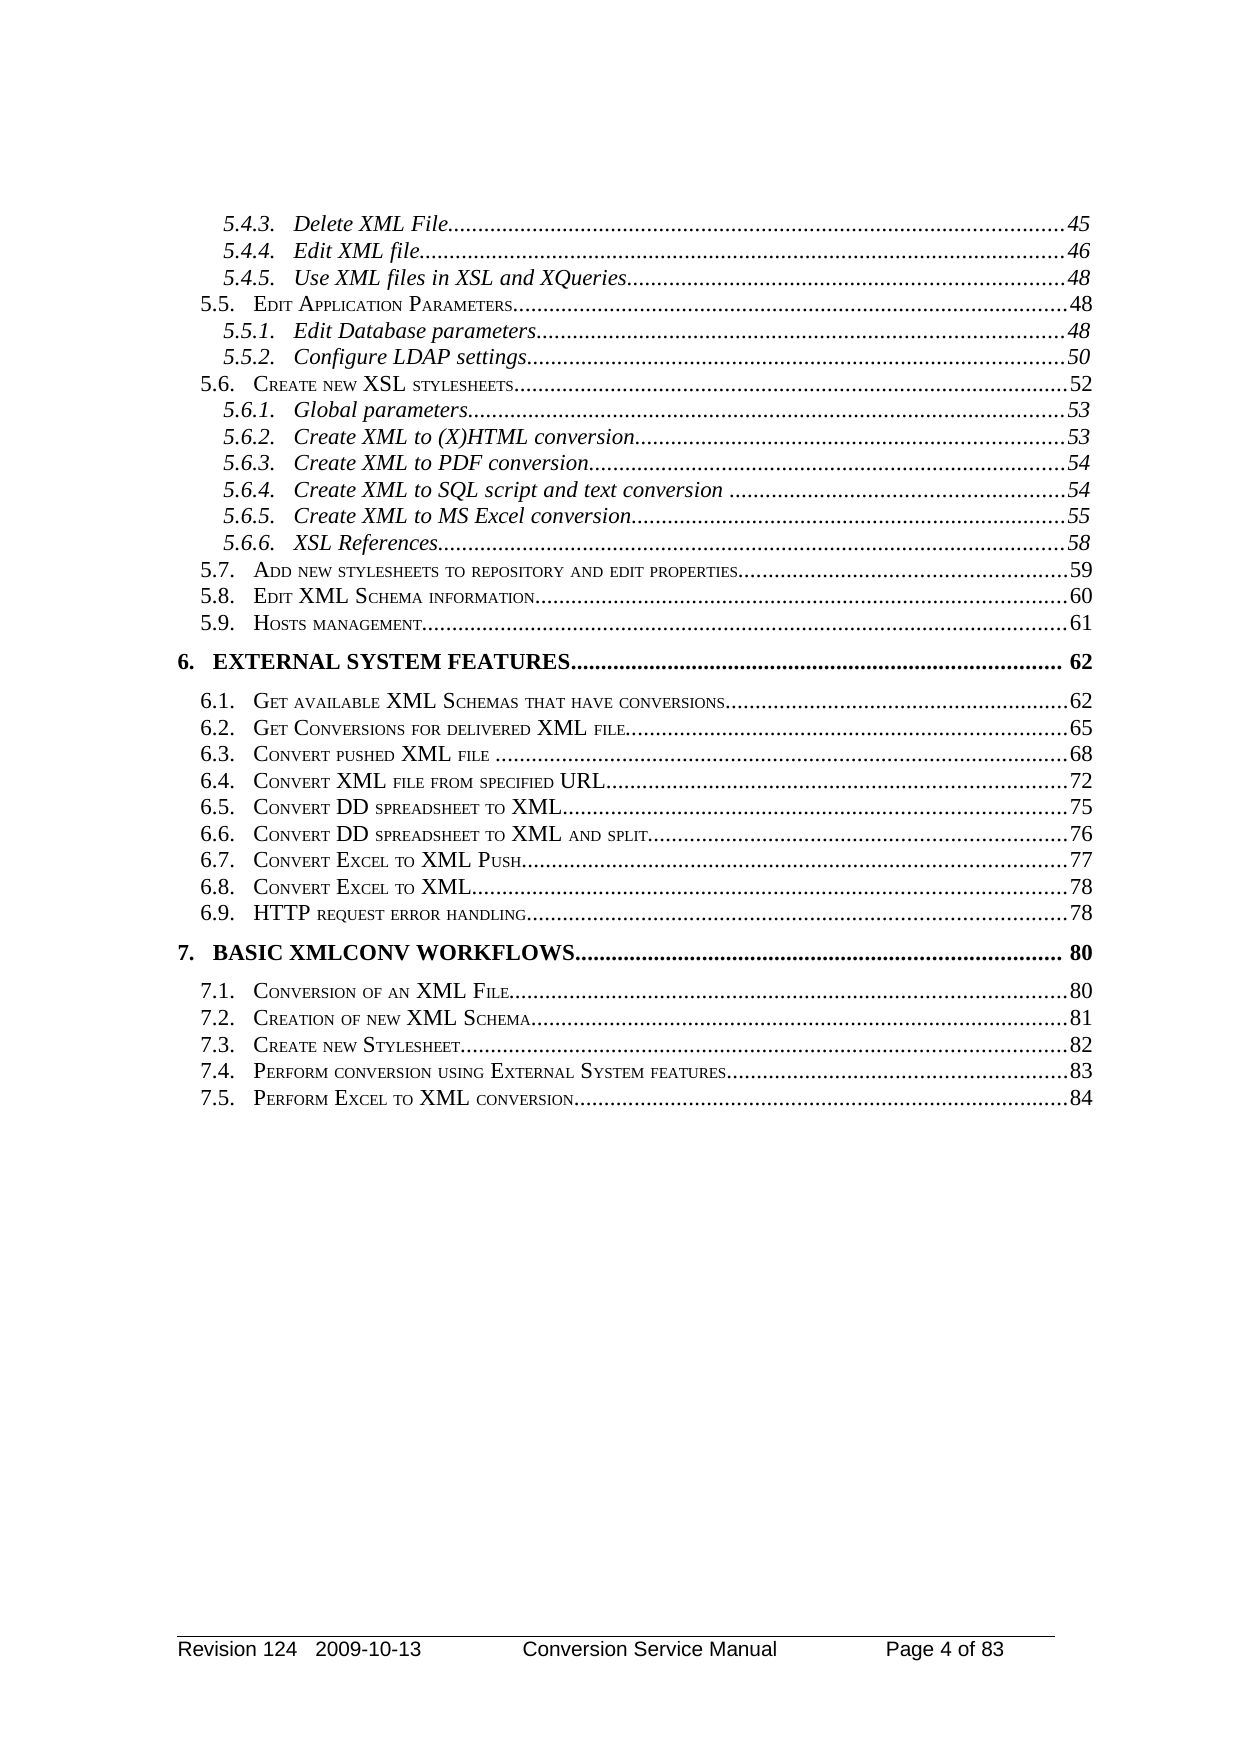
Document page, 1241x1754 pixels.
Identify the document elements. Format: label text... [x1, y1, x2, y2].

text 6.4. Convert XML file from specified URL 72 [200, 766, 1092, 793]
text 5.6.5. Create XML to MS Excel conversion 55 [223, 502, 1092, 529]
text 6.6. Convert DD spreadsheet to XML and split 76 [200, 819, 1092, 846]
text 5.6.4. Create XML to SQL script and text conversion 54 [223, 476, 1092, 502]
text 6.5. Convert DD spreadsheet to XML 75 [200, 793, 1092, 819]
text 5.4.3. Delete XML File 45 [223, 210, 1092, 237]
text 6.3. Convert pushed XML file 68 [200, 740, 1092, 766]
text 7.3. Create new Stylesheet 82 [200, 1031, 1092, 1057]
text 6. External system features 62 [177, 648, 1092, 674]
text 7.1. Conversion of an XML File 80 [200, 977, 1092, 1004]
text 7.2. Creation of new XML Schema 81 [200, 1004, 1092, 1031]
text 5.6.1. Global parameters 53 [223, 396, 1092, 423]
text 5.5. Edit Application Parameters 48 [200, 290, 1092, 316]
text 5.4.4. Edit XML file 46 [223, 237, 1092, 263]
text 7.5. Perform Excel to XML conversion 84 [200, 1084, 1092, 1110]
text 5.5.1. Edit Database parameters 48 [223, 316, 1092, 343]
text 6.1. Get available XML Schemas that have conversions 62 [200, 687, 1092, 713]
text 5.4.5. Use XML files in XSL and XQueries 48 [223, 263, 1092, 290]
text 5.6.6. XSL References 58 [223, 529, 1092, 556]
text 6.9. HTTP request error handling 78 [200, 899, 1092, 926]
text 5.6.2. Create XML to (X)HTML conversion 53 [223, 423, 1092, 449]
text 7. Basic XMLCONV Workflows 80 [177, 938, 1092, 965]
text 6.2. Get Conversions for delivered XML file 65 [200, 713, 1092, 740]
text 5.5.2. Configure LDAP settings 50 [223, 343, 1092, 369]
text 5.6.3. Create XML to PDF conversion 54 [223, 449, 1092, 476]
text 6.7. Convert Excel to XML Push 77 [200, 846, 1092, 873]
text 5.8. Edit XML Schema information 60 [200, 582, 1092, 609]
text 5.6. Create new XSL stylesheets 52 [200, 369, 1092, 396]
text 6.8. Convert Excel to XML 78 [200, 873, 1092, 899]
text 5.9. Hosts management 61 [200, 609, 1092, 635]
text 5.7. Add new stylesheets to repository and edit properties 59 [200, 556, 1092, 582]
text 7.4. Perform conversion using External System features 83 [200, 1057, 1092, 1084]
